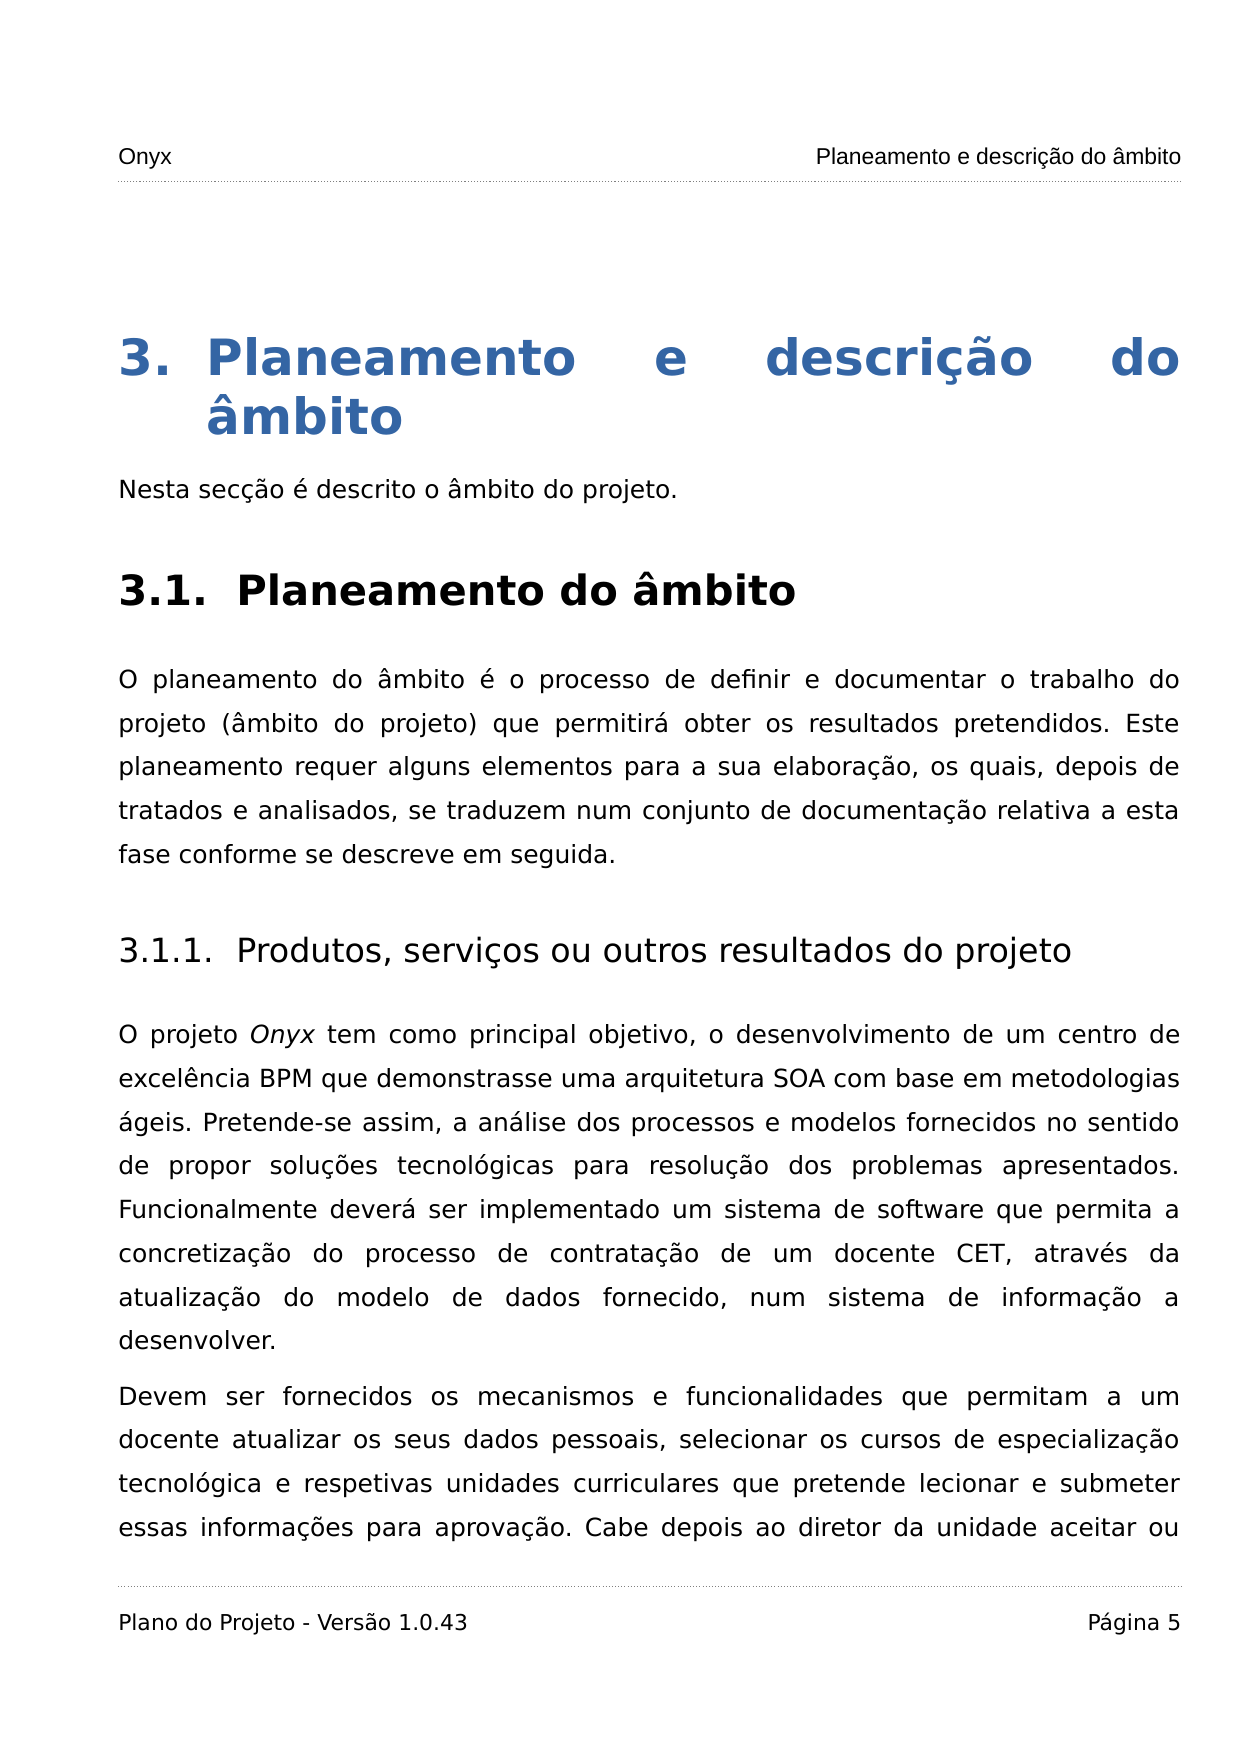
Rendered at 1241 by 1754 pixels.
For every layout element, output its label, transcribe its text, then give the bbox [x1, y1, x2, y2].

text O projeto Onyx tem como principal objetivo, o desenvolvimento de um centro de excelência BPM que demonstrasse uma arquitetura SOA com base em metodologias ágeis. Pretende-se assim, a análise dos processos e modelos fornecidos no sentido de propor soluções tecnológicas para resolução dos problemas apresentados. Funcionalmente deverá ser implementado um sistema de software que permita a concretização do processo de contratação de um docente CET, através da atualização do modelo de dados fornecido, num sistema de informação a desenvolver. [118, 1020, 1181, 1356]
subtitle Planeamento do âmbito [118, 566, 1181, 615]
subtitle Produtos, serviços ou outros resultados do projeto [118, 931, 1181, 970]
text O planeamento do âmbito é o processo de definir e documentar o trabalho do projeto (âmbito do projeto) que permitirá obter os resultados pretendidos. Este planeamento requer alguns elementos para a sua elaboração, os quais, depois de tratados e analisados, se traduzem num conjunto de documentação relativa a esta fase conforme se descreve em seguida. [118, 665, 1181, 869]
text Nesta secção é descrito o âmbito do projeto. [118, 475, 1181, 504]
text Devem ser fornecidos os mecanismos e funcionalidades que permitam a um docente atualizar os seus dados pessoais, selecionar os cursos de especialização tecnológica e respetivas unidades curriculares que pretende lecionar e submeter essas informações para aprovação. Cabe depois ao diretor da unidade aceitar ou [118, 1382, 1181, 1542]
subtitle Planeamento e descrição do âmbito [118, 329, 1181, 446]
